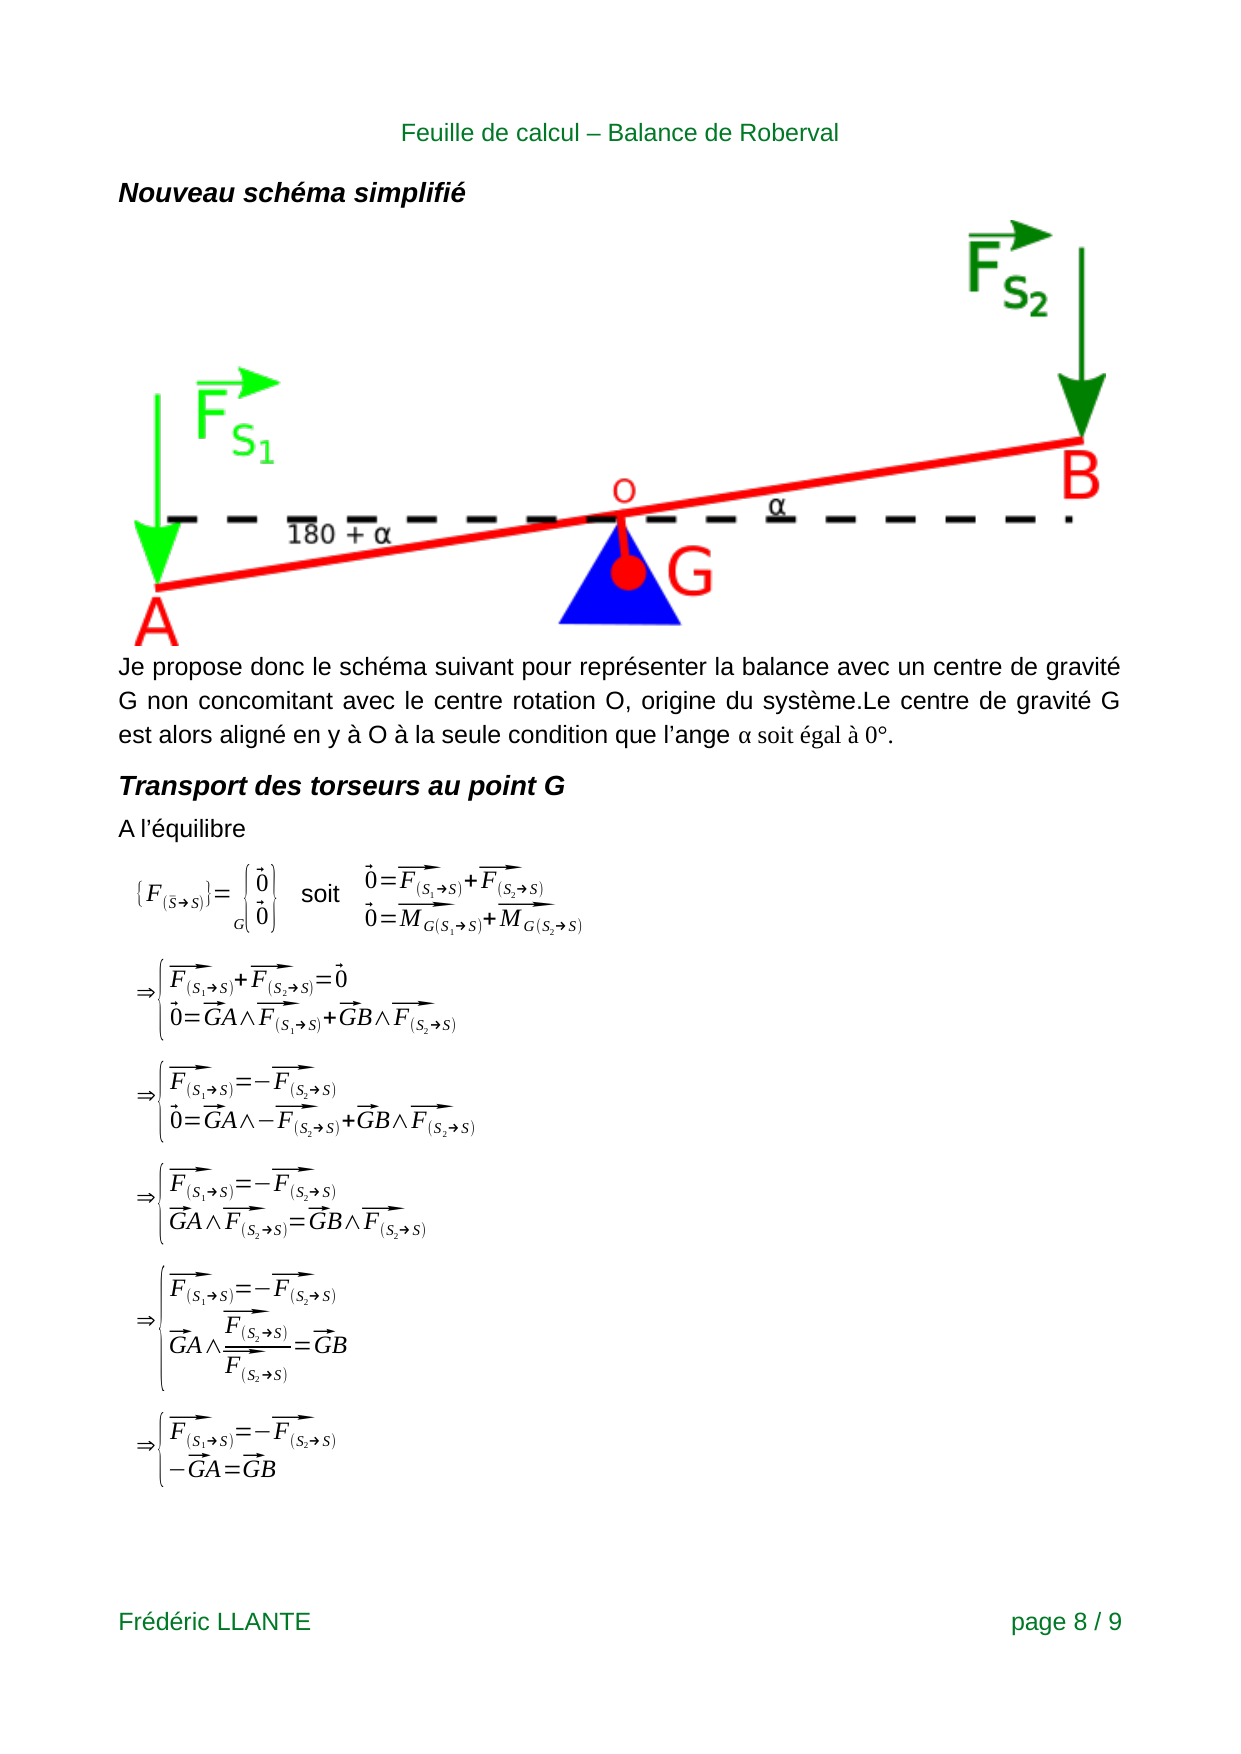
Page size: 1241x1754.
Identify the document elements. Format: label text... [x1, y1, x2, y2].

subtitle Nouveau schéma simplifié [118, 176, 1122, 208]
picture [134, 220, 1106, 646]
text A l’équilibre [118, 814, 1122, 843]
text Je propose donc le schéma suivant pour représenter la balance avec un centre de gravité G non concomitant avec le centre rotation O, origine du système.Le centre de gravité G est alors aligné en y à O à la seule condition que l’ange α soit égal à 0°. [118, 221, 1122, 749]
text soit [118, 863, 1122, 938]
subtitle Transport des torseurs au point G [118, 769, 1122, 801]
